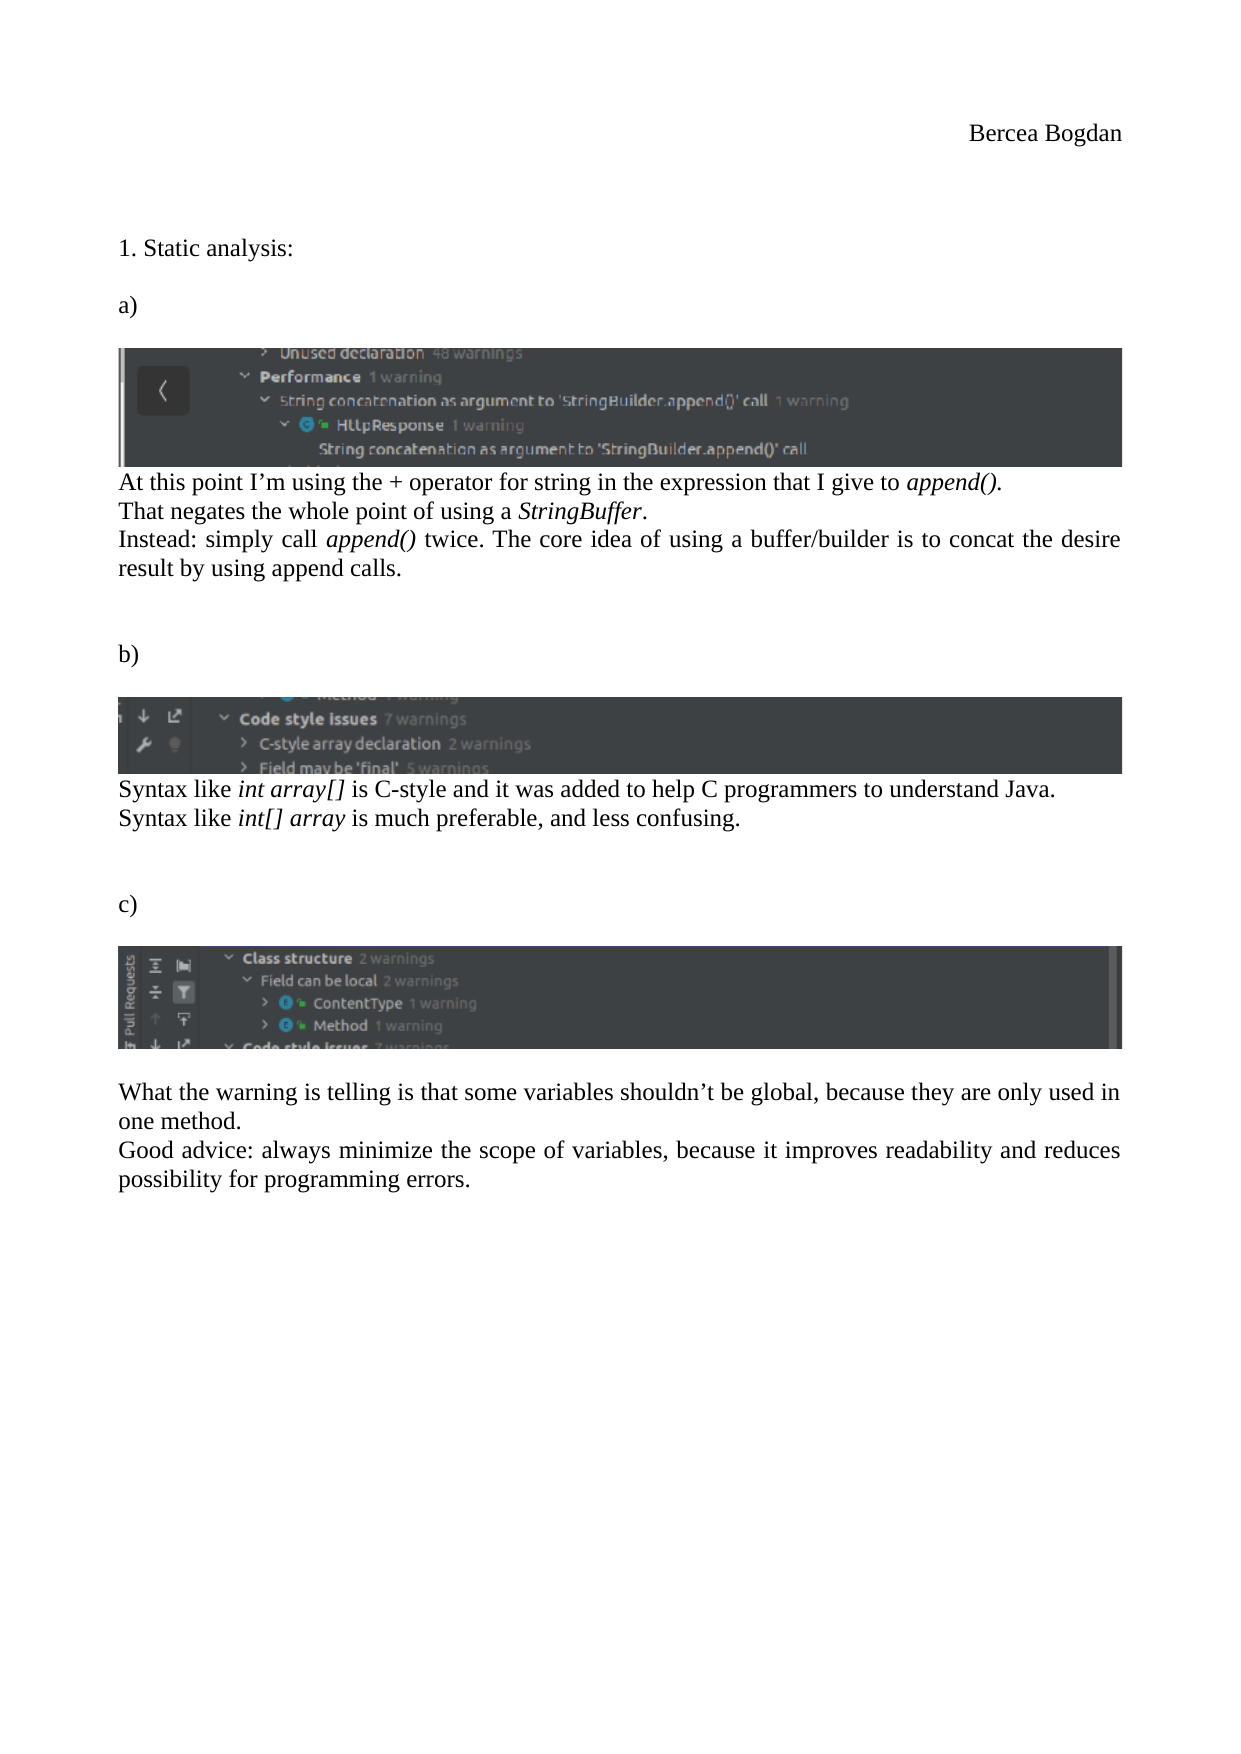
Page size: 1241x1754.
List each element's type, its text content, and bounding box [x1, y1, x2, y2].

picture [118, 348, 1123, 467]
text That negates the whole point of using a StringBuffer. [118, 496, 1122, 524]
text Syntax like int[] array is much preferable, and less confusing. [118, 803, 1122, 832]
text Syntax like int array[] is C-style and it was added to help C programmers to understand Java. [118, 774, 1122, 803]
picture [118, 946, 1123, 1049]
text b) [118, 639, 1122, 668]
text Instead: simply call append() twice. The core idea of using a buffer/builder is to concat the desire result by using append calls. [118, 524, 1122, 582]
picture [118, 697, 1123, 774]
text Bercea Bogdan [118, 118, 1122, 147]
text 1. Static analysis: [118, 233, 1122, 262]
text a) [118, 291, 1122, 319]
text c) [118, 889, 1122, 918]
text At this point I’m using the + operator for string in the expression that I give to append(). [118, 467, 1122, 496]
text Good advice: always minimize the scope of variables, because it improves readability and reduces possibility for programming errors. [118, 1135, 1122, 1192]
text What the warning is telling is that some variables shouldn’t be global, because they are only used in one method. [118, 1077, 1122, 1135]
